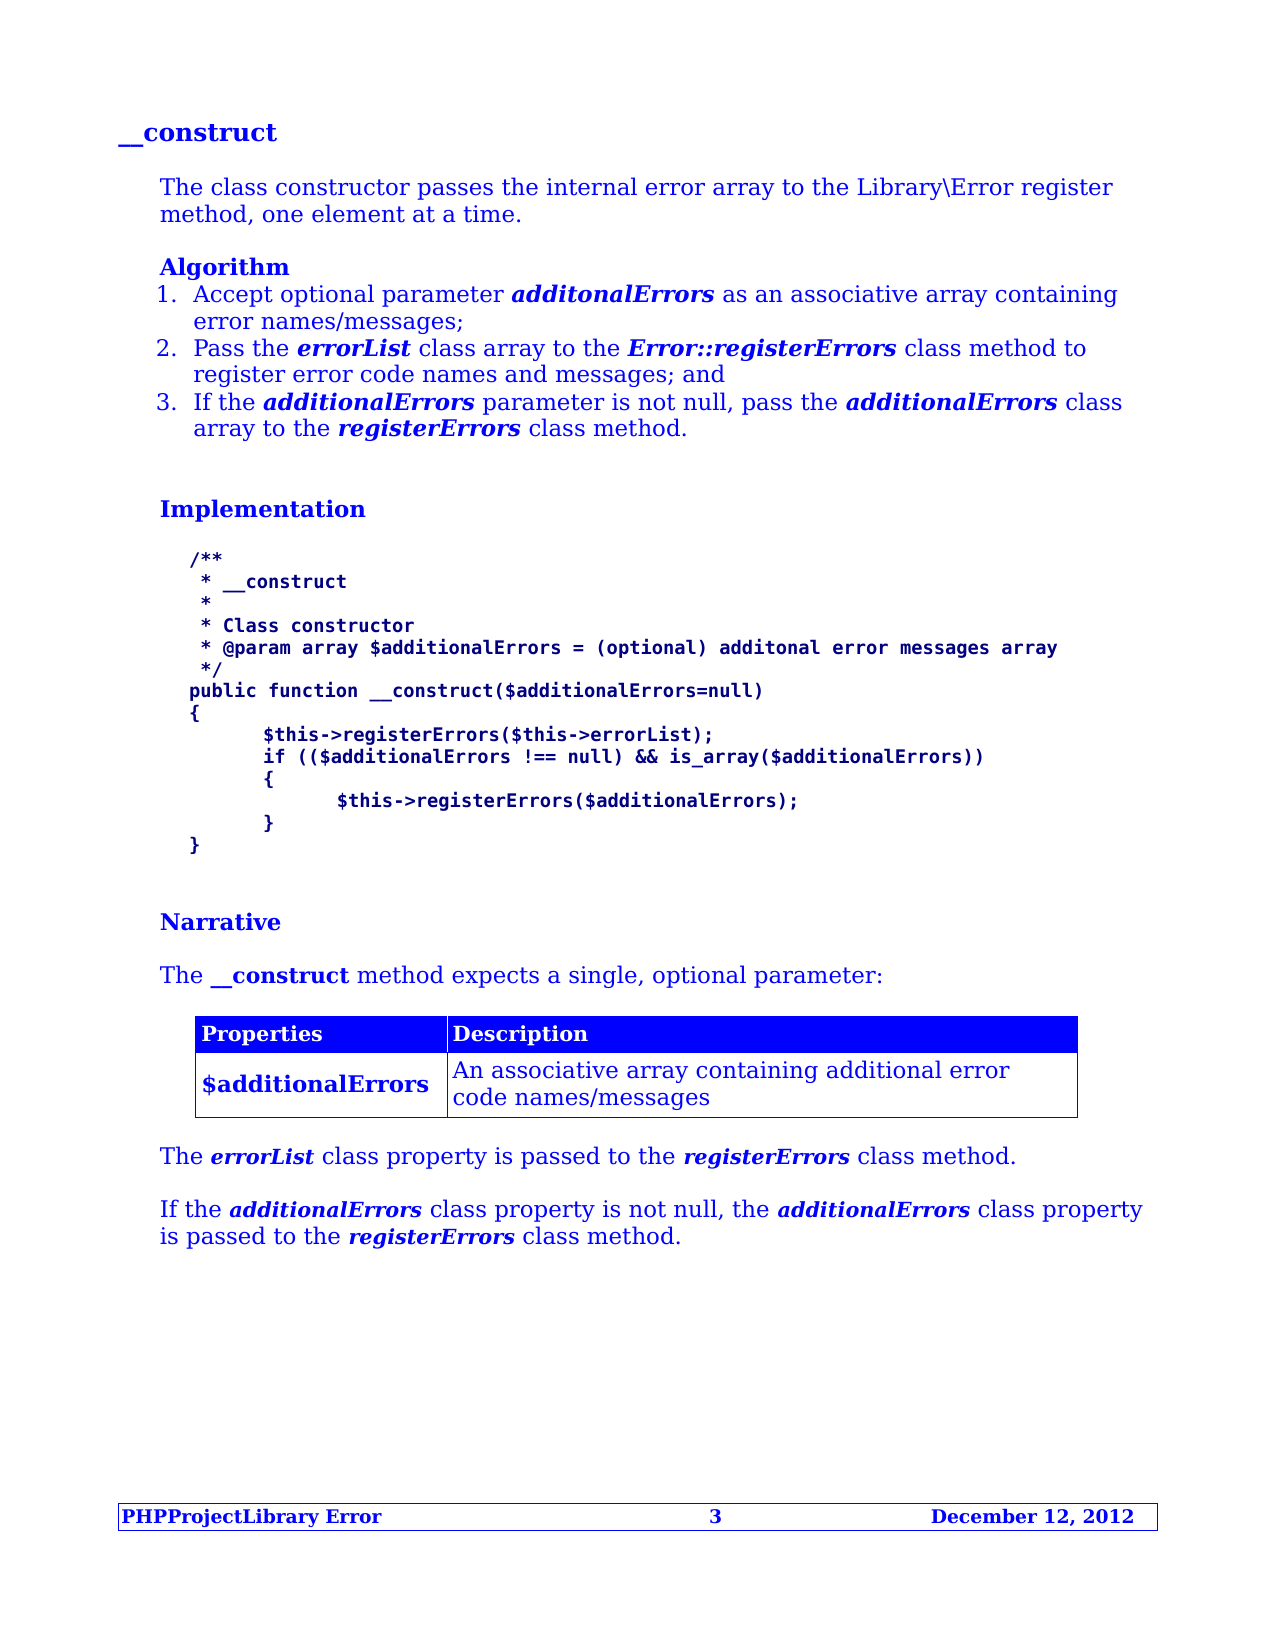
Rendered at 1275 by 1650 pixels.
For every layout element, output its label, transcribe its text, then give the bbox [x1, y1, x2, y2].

list if (($additionalErrors !== null) && is_array($additionalErrors)) [189, 746, 1157, 768]
list Accept optional parameter additonalErrors as an associative array containing error names/messages; [156, 281, 1157, 335]
text The class constructor passes the internal error array to the Library\Error register method, one element at a time. [159, 174, 1157, 227]
text The errorList class property is passed to the registerErrors class method. [159, 1143, 1157, 1170]
list } [189, 833, 1157, 855]
text Narrative [159, 909, 1157, 936]
list * Class constructor [189, 615, 1157, 637]
list * @param array $additionalErrors = (optional) additonal error messages array [189, 637, 1157, 658]
title __construct [118, 118, 1157, 147]
list */ [189, 658, 1157, 680]
list { [189, 702, 1157, 724]
list If the additionalErrors parameter is not null, pass the additionalErrors class array to the registerErrors class method. [156, 388, 1157, 442]
table_header Properties [196, 1017, 447, 1052]
text Algorithm [159, 254, 1157, 281]
list $this->registerErrors($additionalErrors); [189, 790, 1157, 812]
list } [189, 812, 1157, 833]
list $this->registerErrors($this->errorList); [189, 724, 1157, 746]
text The __construct method expects a single, optional parameter: [159, 962, 1157, 989]
list * [189, 593, 1157, 615]
list /** [189, 549, 1157, 571]
table_cell $additionalErrors [196, 1053, 447, 1117]
list { [189, 768, 1157, 790]
list * __construct [189, 571, 1157, 593]
table_cell An associative array containing additional error code names/messages [448, 1053, 1077, 1117]
table_header Description [448, 1017, 1077, 1052]
text If the additionalErrors class property is not null, the additionalErrors class property is passed to the registerErrors class method. [159, 1197, 1157, 1250]
list Pass the errorList class array to the Error::registerErrors class method to register error code names and messages; and [156, 335, 1157, 388]
text Implementation [159, 496, 1157, 522]
list public function __construct($additionalErrors=null) [189, 680, 1157, 702]
